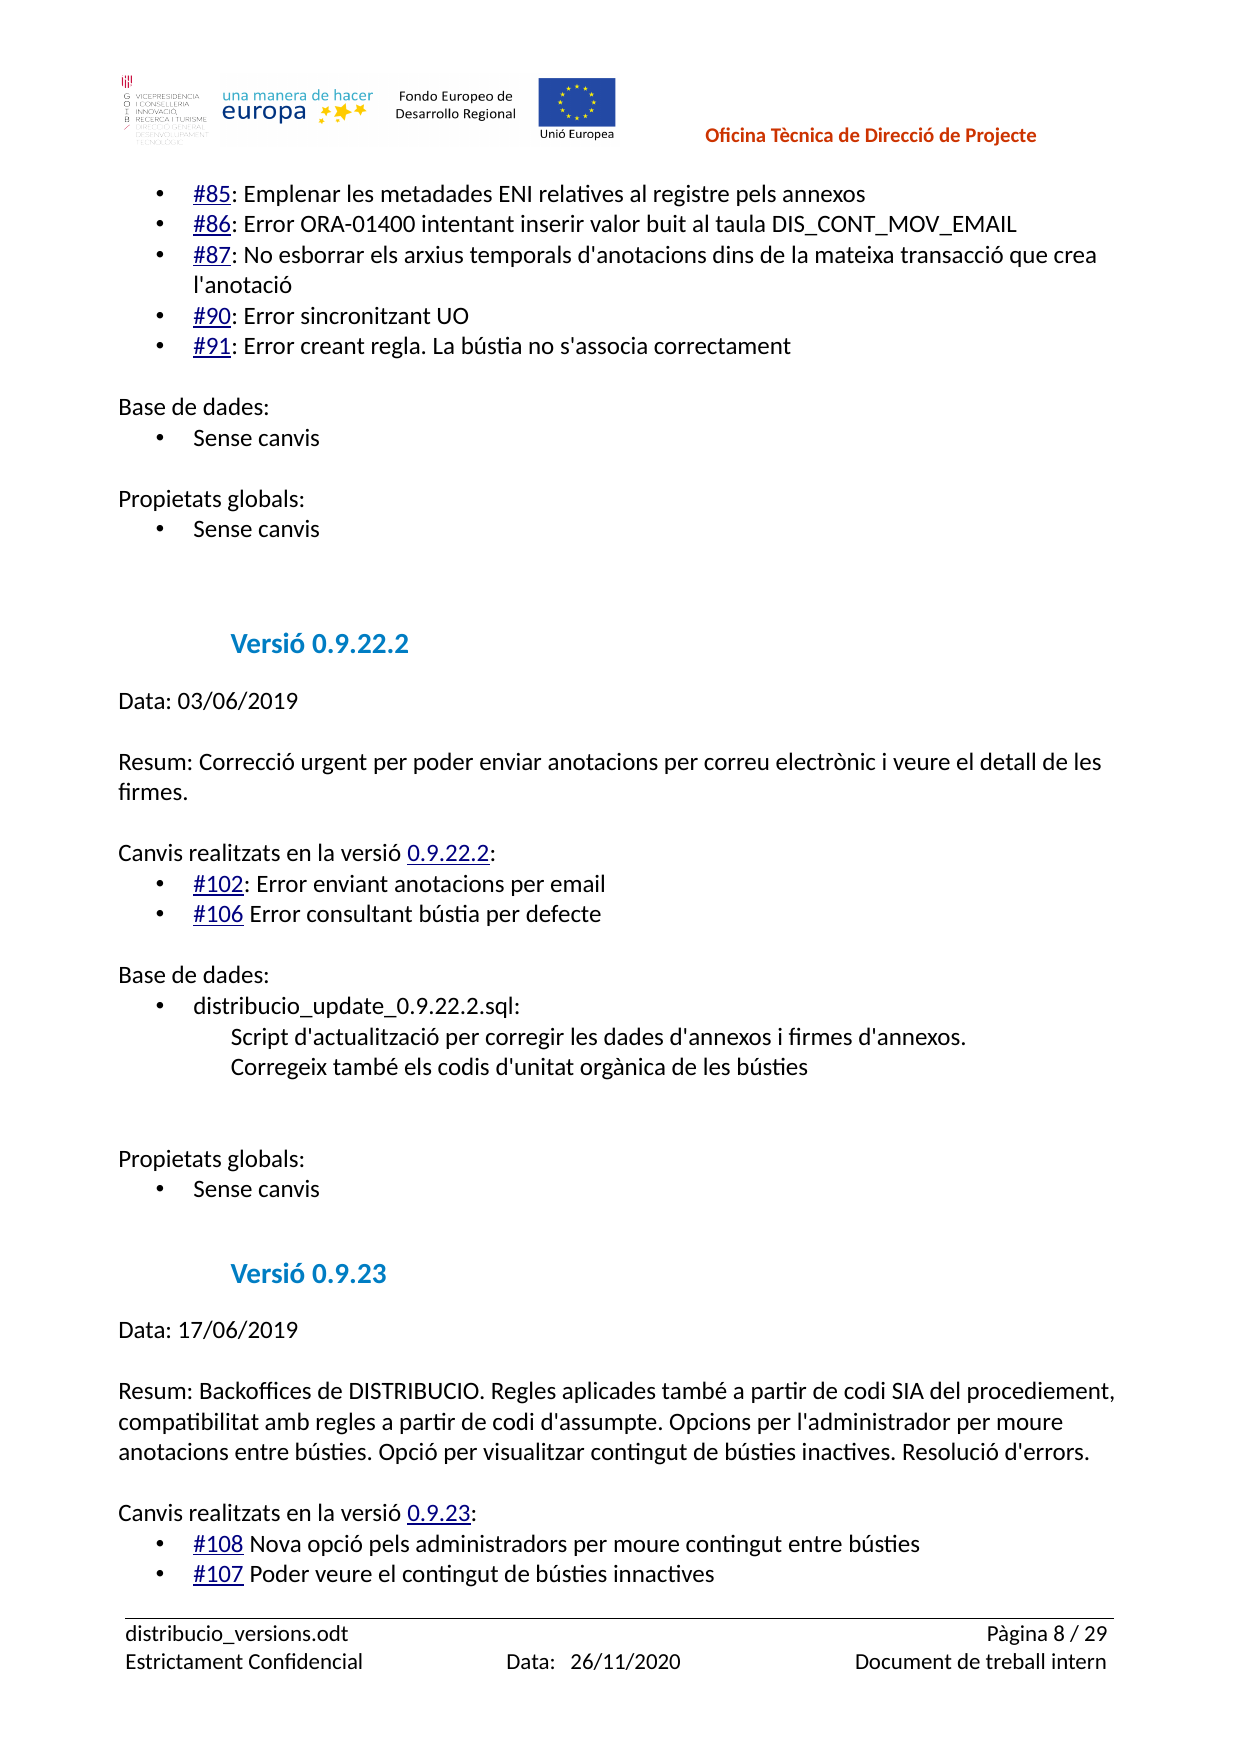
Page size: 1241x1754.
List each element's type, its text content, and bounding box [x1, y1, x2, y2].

list #85: Emplenar les metadades ENI relatives al registre pels annexos [156, 178, 1122, 208]
picture [219, 73, 621, 147]
text Propietats globals: [118, 483, 1122, 513]
text Propietats globals: [118, 1143, 1122, 1173]
text Base de dades: [118, 391, 1122, 422]
picture [118, 73, 213, 147]
list #106 Error consultant bústia per defecte [156, 898, 1122, 929]
list #107 Poder veure el contingut de bústies innactives [156, 1558, 1122, 1589]
list distribucio_update_0.9.22.2.sql: [156, 990, 1122, 1021]
list Sense canvis [156, 513, 1122, 544]
subtitle Versió 0.9.23 [153, 1255, 1122, 1291]
list #91: Error creant regla. La bústia no s'associa correctament [156, 330, 1122, 361]
text Resum: Correcció urgent per poder enviar anotacions per correu electrònic i veure el detall de les firmes. [118, 746, 1122, 807]
list #86: Error ORA-01400 intentant inserir valor buit al taula DIS_CONT_MOV_EMAIL [156, 208, 1122, 239]
text Base de dades: [118, 959, 1122, 990]
text Data: 17/06/2019 [118, 1314, 1122, 1345]
list #87: No esborrar els arxius temporals d'anotacions dins de la mateixa transacció que crea l'anotació [156, 239, 1122, 300]
list #90: Error sincronitzant UO [156, 300, 1122, 330]
list #102: Error enviant anotacions per email [156, 868, 1122, 898]
text Data: 03/06/2019 [118, 685, 1122, 715]
list #108 Nova opció pels administradors per moure contingut entre bústies [156, 1528, 1122, 1558]
subtitle Versió 0.9.22.2 [153, 626, 1122, 661]
list Corregeix també els codis d'unitat orgànica de les bústies [193, 1051, 1122, 1082]
text Resum: Backoffices de DISTRIBUCIO. Regles aplicades també a partir de codi SIA del procediement, compatibilitat amb regles a partir de codi d'assumpte. Opcions per l'administrador per moure anotacions entre bústies. Opció per visualitzar contingut de bústies inactives. Resolució d'errors. [118, 1375, 1122, 1467]
list Script d'actualització per corregir les dades d'annexos i firmes d'annexos. [193, 1021, 1122, 1051]
list Sense canvis [156, 1173, 1122, 1204]
text Canvis realitzats en la versió 0.9.23: [118, 1497, 1122, 1528]
text Canvis realitzats en la versió 0.9.22.2: [118, 837, 1122, 868]
list Sense canvis [156, 422, 1122, 452]
